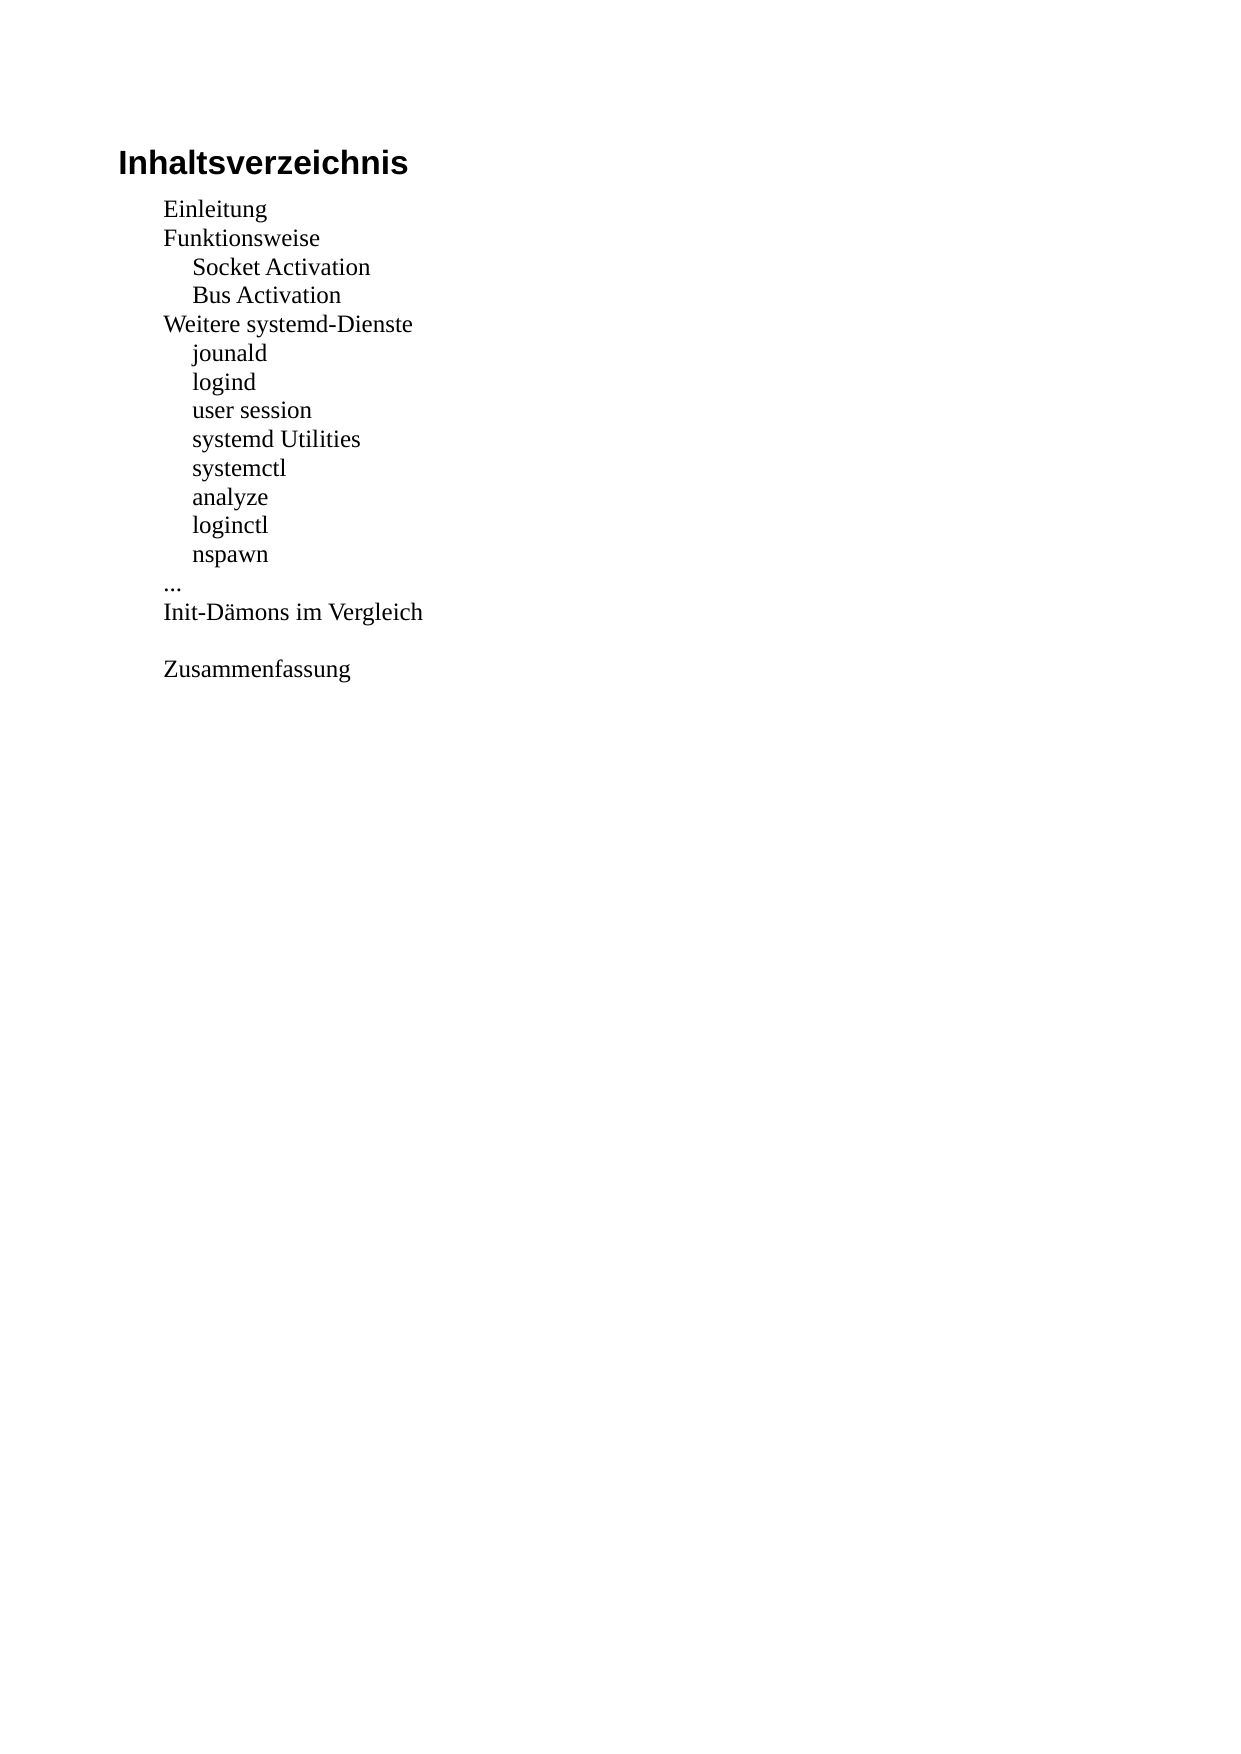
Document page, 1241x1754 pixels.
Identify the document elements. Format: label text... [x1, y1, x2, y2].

text nspawn [118, 539, 1122, 568]
text analyze [118, 482, 1122, 511]
text loginctl [118, 511, 1122, 539]
subtitle Inhaltsverzeichnis [118, 143, 1122, 182]
text logind [118, 367, 1122, 396]
text systemctl [118, 453, 1122, 482]
text Einleitung [118, 194, 1122, 223]
text ... [118, 568, 1122, 597]
text jounald [118, 338, 1122, 367]
text systemd Utilities [118, 424, 1122, 453]
text Socket Activation [118, 252, 1122, 281]
text Init-Dämons im Vergleich [118, 597, 1122, 626]
text Bus Activation [118, 281, 1122, 309]
text Weitere systemd-Dienste [118, 309, 1122, 338]
text user session [118, 396, 1122, 424]
text Zusammenfassung [118, 654, 1122, 683]
text Funktionsweise [118, 223, 1122, 252]
